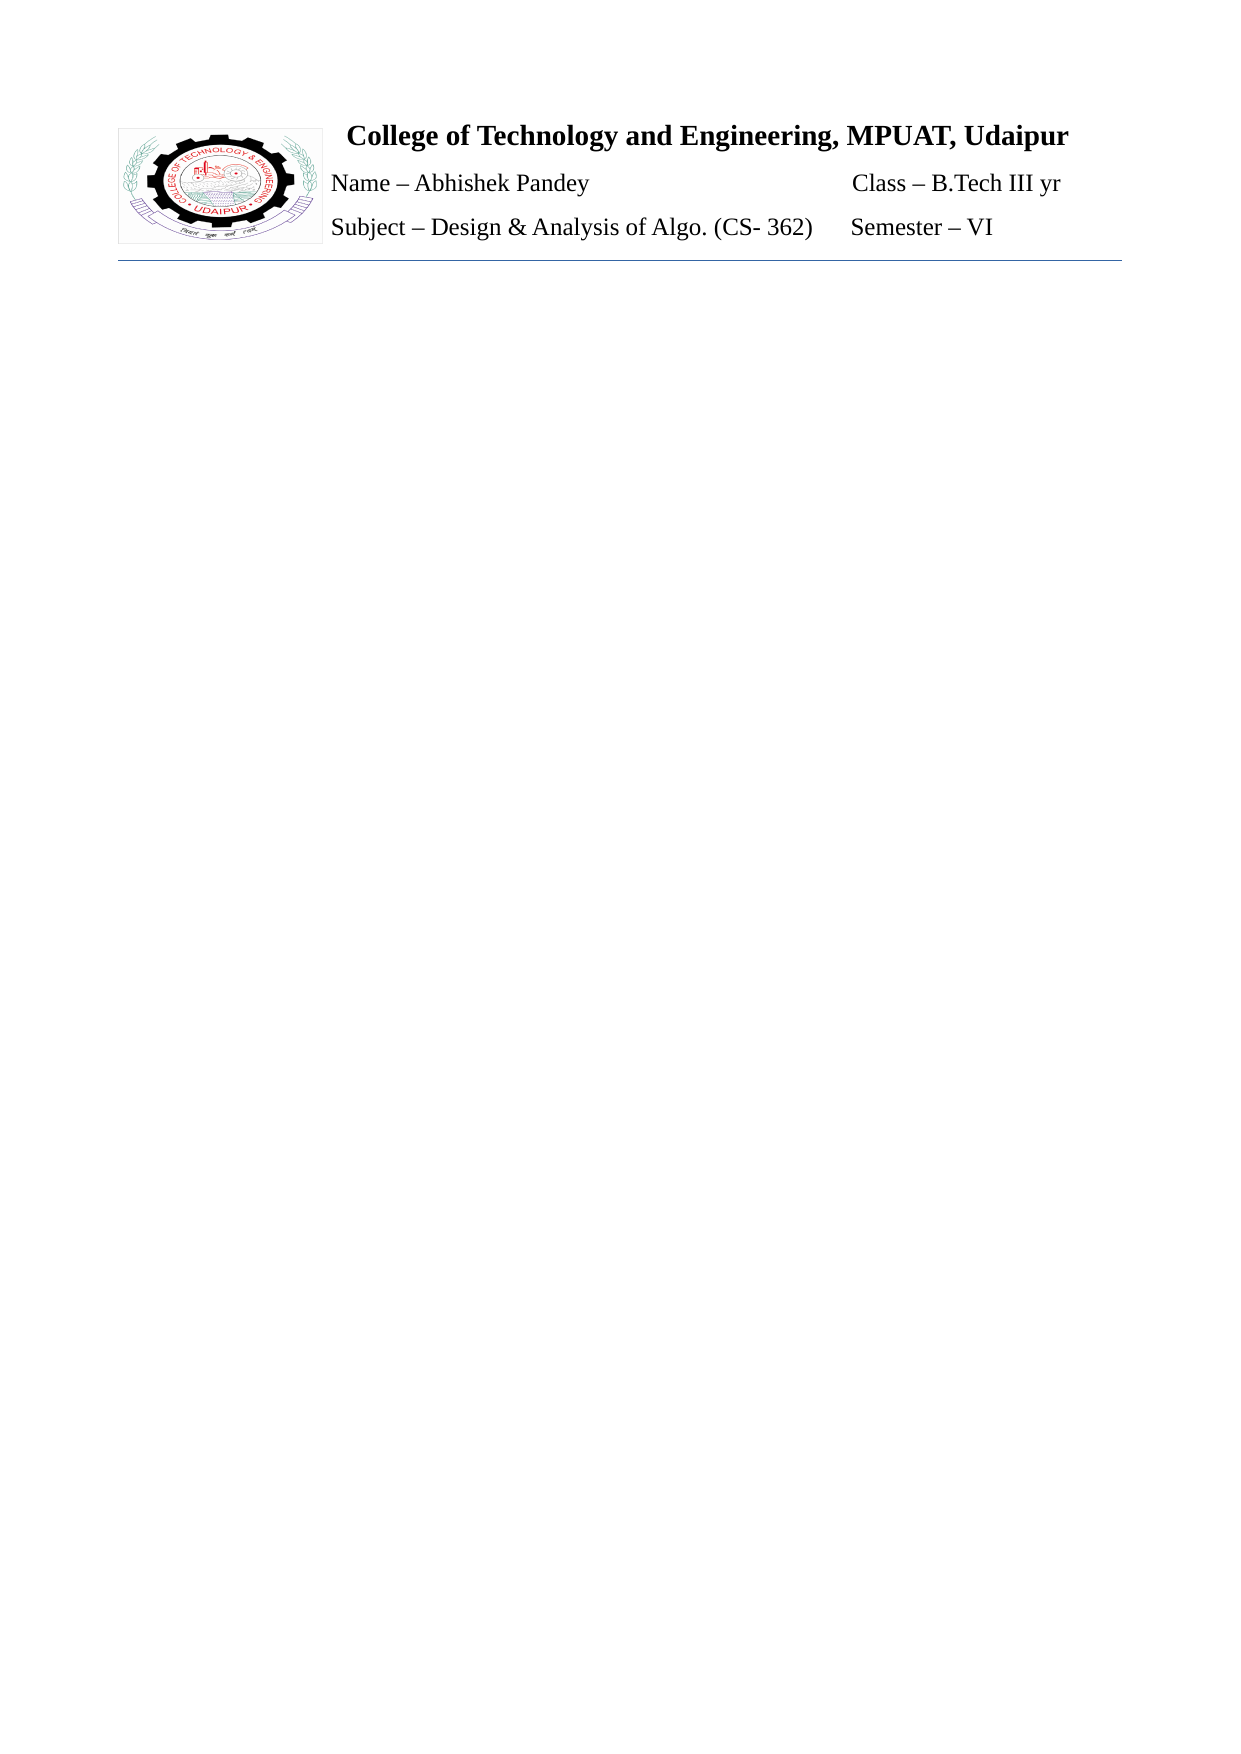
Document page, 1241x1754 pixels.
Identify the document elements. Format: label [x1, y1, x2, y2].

picture [118, 128, 323, 244]
